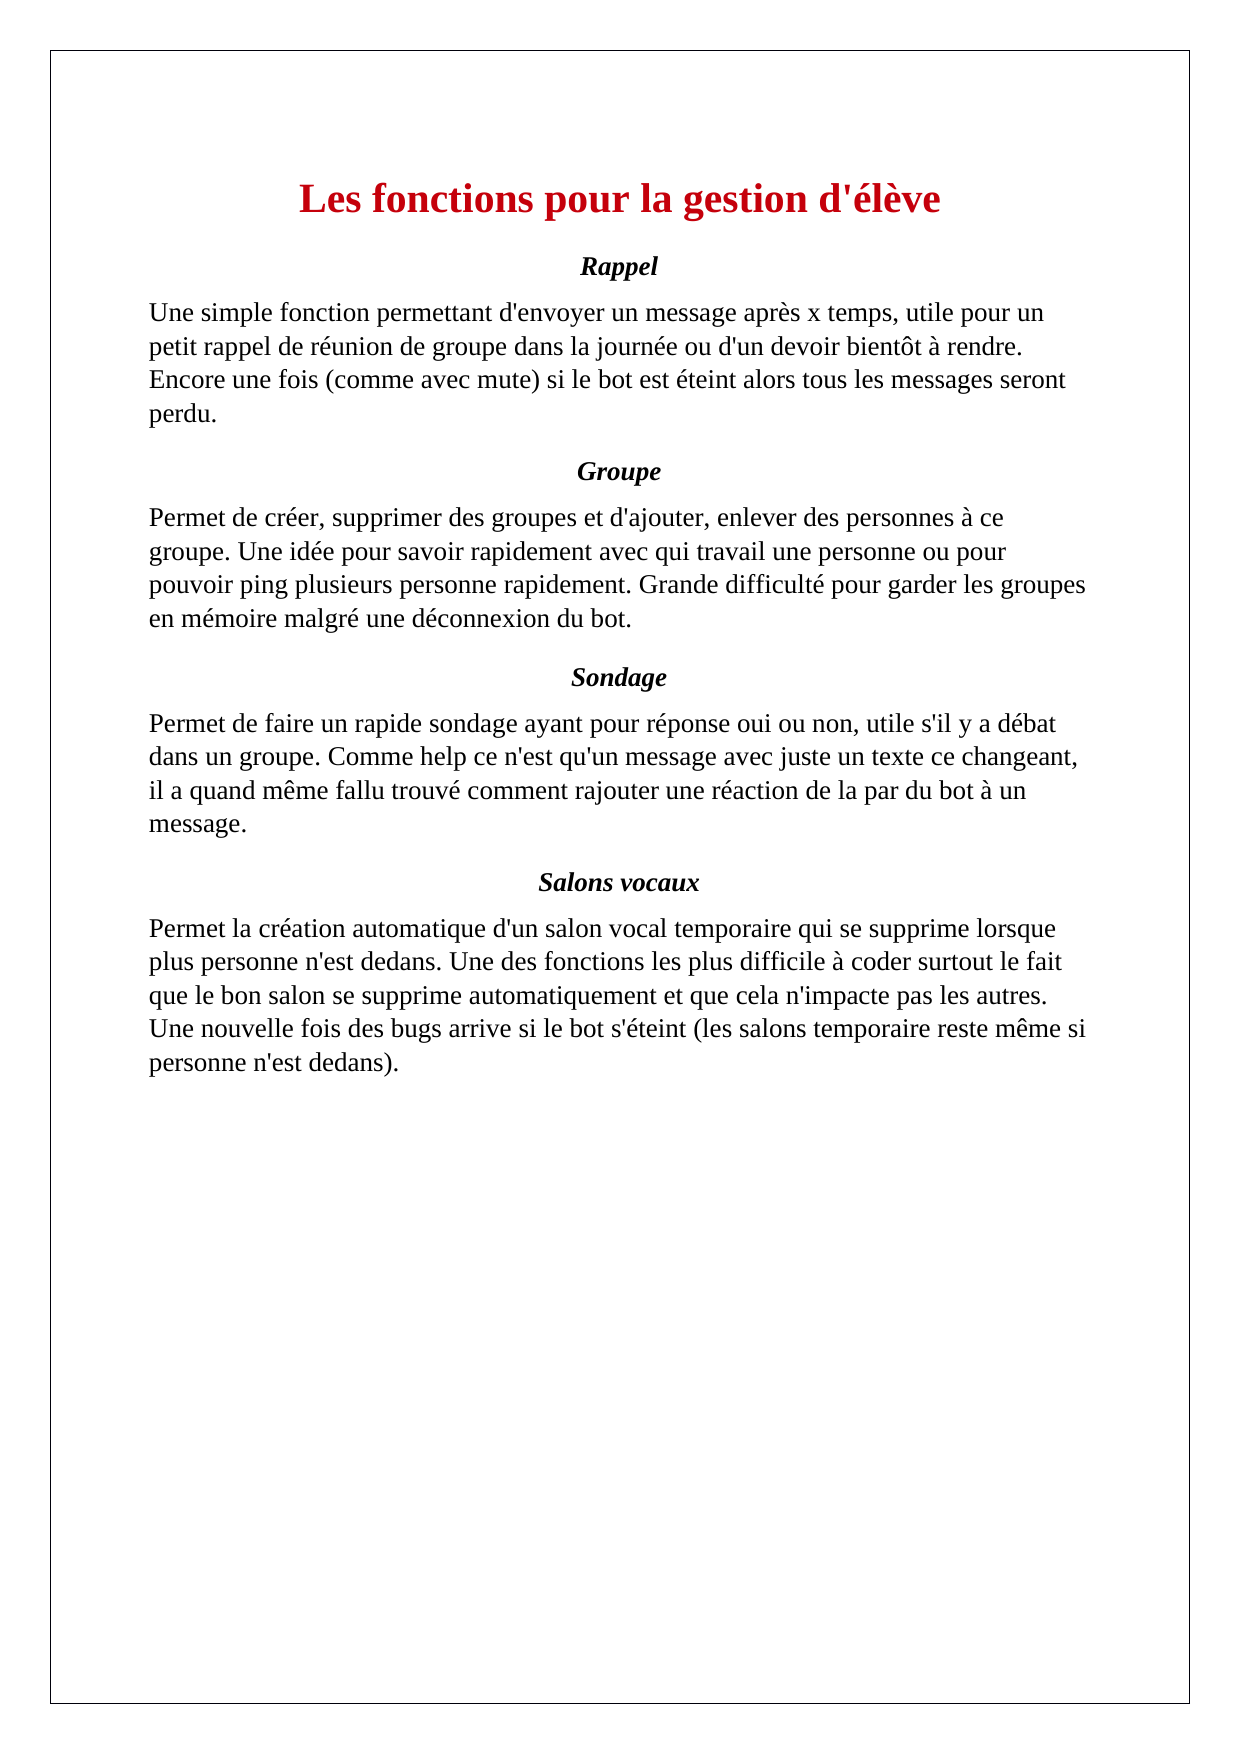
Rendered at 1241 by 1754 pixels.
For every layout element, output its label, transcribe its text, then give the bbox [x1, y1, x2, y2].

subtitle Salons vocaux [149, 866, 1092, 897]
text Une simple fonction permettant d'envoyer un message après x temps, utile pour un petit rappel de réunion de groupe dans la journée ou d'un devoir bientôt à rendre. Encore une fois (comme avec mute) si le bot est éteint alors tous les messages seront perdu. [149, 296, 1092, 428]
subtitle Groupe [149, 456, 1092, 487]
subtitle Sondage [149, 661, 1092, 692]
subtitle Rappel [149, 250, 1092, 281]
subtitle Les fonctions pour la gestion d'élève [149, 174, 1092, 222]
text Permet de faire un rapide sondage ayant pour réponse oui ou non, utile s'il y a débat dans un groupe. Comme help ce n'est qu'un message avec juste un texte ce changeant, il a quand même fallu trouvé comment rajouter une réaction de la par du bot à un message. [149, 707, 1092, 838]
text Permet de créer, supprimer des groupes et d'ajouter, enlever des personnes à ce groupe. Une idée pour savoir rapidement avec qui travail une personne ou pour pouvoir ping plusieurs personne rapidement. Grande difficulté pour garder les groupes en mémoire malgré une déconnexion du bot. [149, 502, 1092, 633]
text Permet la création automatique d'un salon vocal temporaire qui se supprime lorsque plus personne n'est dedans. Une des fonctions les plus difficile à coder surtout le fait que le bon salon se supprime automatiquement et que cela n'impacte pas les autres. Une nouvelle fois des bugs arrive si le bot s'éteint (les salons temporaire reste même si personne n'est dedans). [149, 912, 1092, 1077]
